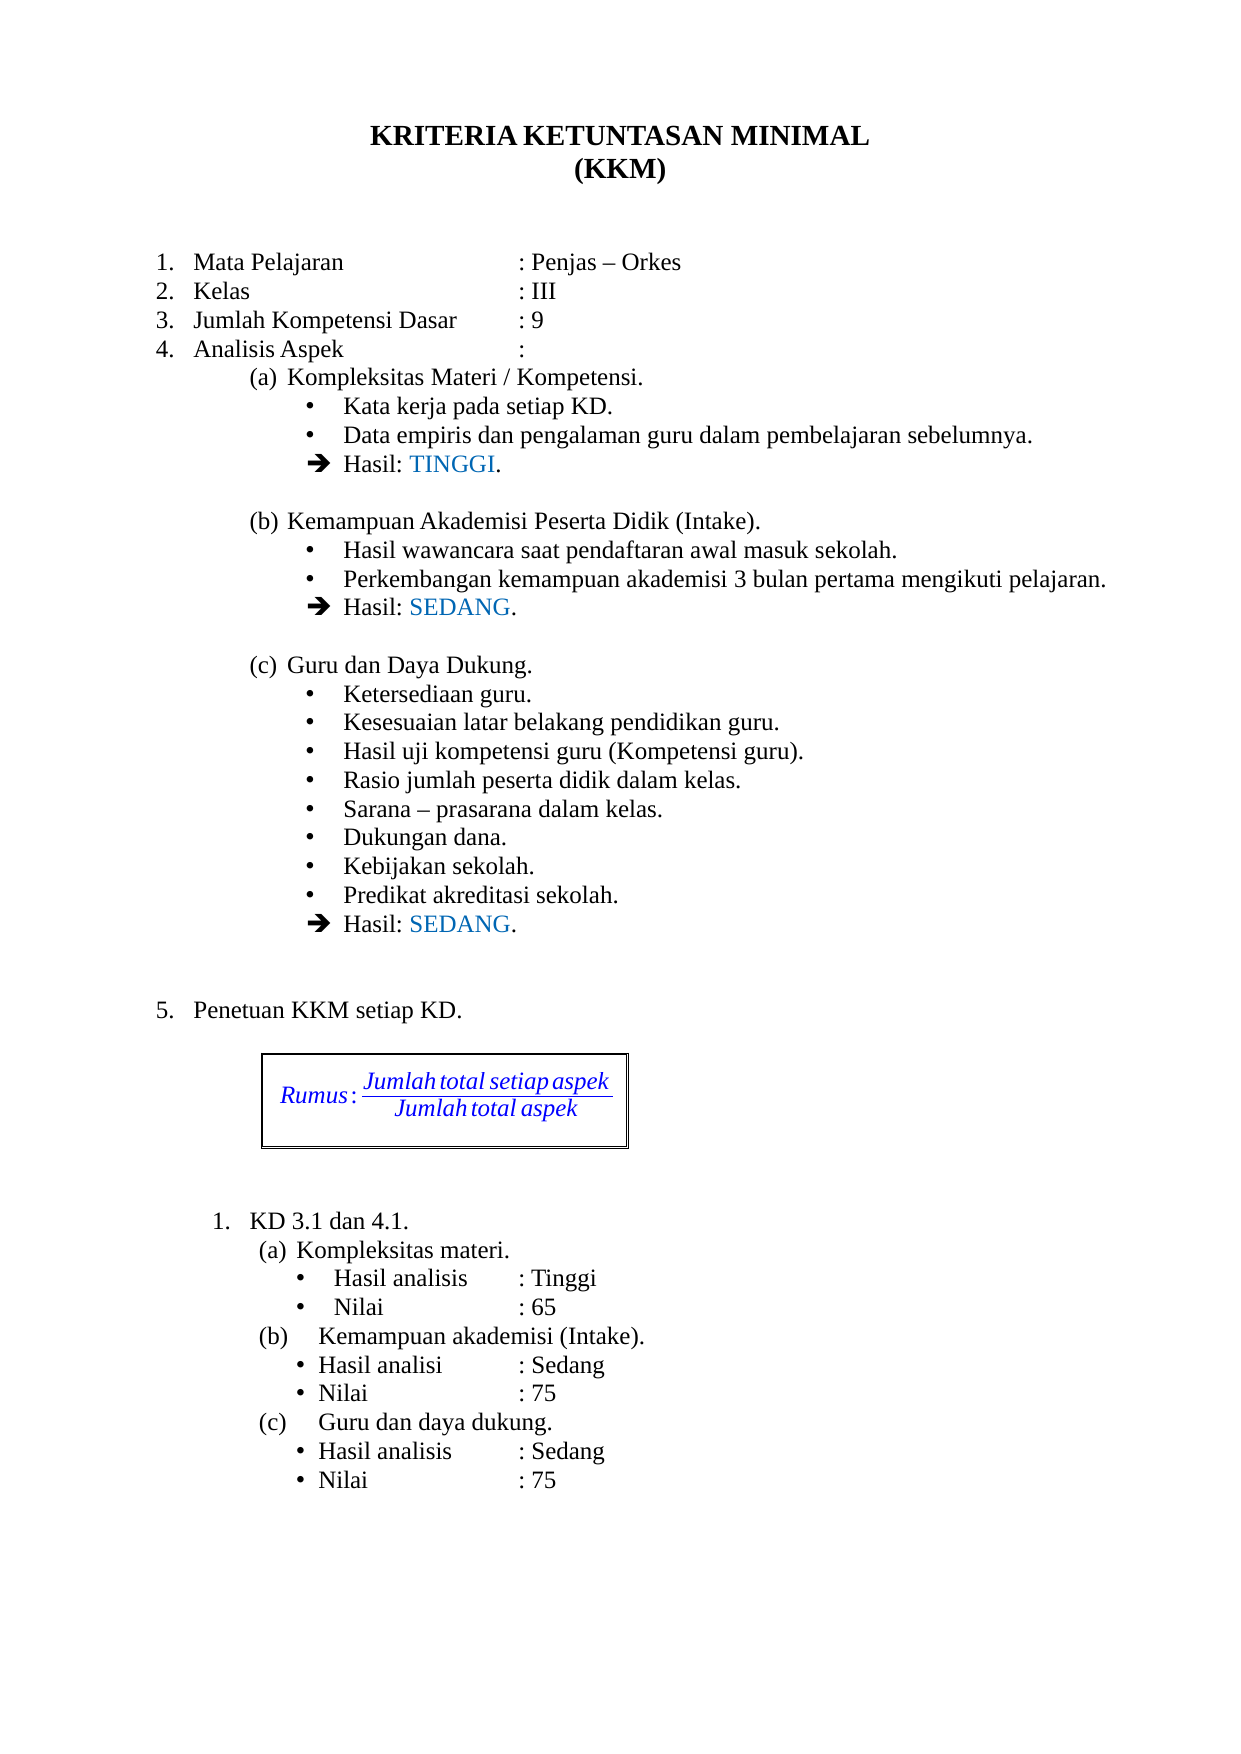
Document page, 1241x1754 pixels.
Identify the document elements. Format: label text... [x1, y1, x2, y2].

list Perkembangan kemampuan akademisi 3 bulan pertama mengikuti pelajaran. [306, 564, 1122, 592]
list Nilai : 75 [296, 1378, 1122, 1407]
list Kemampuan Akademisi Peserta Didik (Intake). [249, 506, 1122, 535]
list Hasil: SEDANG. [306, 909, 1122, 937]
list Jumlah Kompetensi Dasar : 9 [156, 305, 1122, 334]
text KRITERIA KETUNTASAN MINIMAL [118, 118, 1122, 152]
list Kebijakan sekolah. [306, 851, 1122, 880]
list Kata kerja pada setiap KD. [306, 391, 1122, 420]
list Nilai : 75 [296, 1465, 1122, 1493]
list Guru dan Daya Dukung. [249, 650, 1122, 679]
list Kesesuaian latar belakang pendidikan guru. [306, 707, 1122, 736]
list KD 3.1 dan 4.1. [212, 1206, 1122, 1235]
list Hasil analisi : Sedang [296, 1350, 1122, 1378]
list Sarana – prasarana dalam kelas. [306, 794, 1122, 822]
table_header [263, 1055, 626, 1146]
text (KKM) [118, 152, 1122, 185]
list Dukungan dana. [306, 822, 1122, 851]
list Penetuan KKM setiap KD. [156, 995, 1122, 1024]
list Rasio jumlah peserta didik dalam kelas. [306, 765, 1122, 794]
list Mata Pelajaran : Penjas – Orkes [156, 247, 1122, 276]
list Data empiris dan pengalaman guru dalam pembelajaran sebelumnya. [306, 420, 1122, 449]
list Hasil: SEDANG. [306, 592, 1122, 621]
list Predikat akreditasi sekolah. [306, 880, 1122, 909]
list Kompleksitas Materi / Kompetensi. [249, 362, 1122, 391]
list Kemampuan akademisi (Intake). [259, 1321, 1122, 1350]
list Kompleksitas materi. [259, 1235, 1122, 1263]
list Hasil uji kompetensi guru (Kompetensi guru). [306, 736, 1122, 765]
list Hasil analisis : Sedang [296, 1436, 1122, 1465]
list Ketersediaan guru. [306, 679, 1122, 707]
list Guru dan daya dukung. [259, 1407, 1122, 1436]
list Kelas : III [156, 276, 1122, 305]
list Nilai : 65 [296, 1292, 1122, 1321]
list Analisis Aspek : [156, 334, 1122, 362]
list Hasil analisis : Tinggi [296, 1263, 1122, 1292]
list Hasil wawancara saat pendaftaran awal masuk sekolah. [306, 535, 1122, 564]
list Hasil: TINGGI. [306, 449, 1122, 477]
